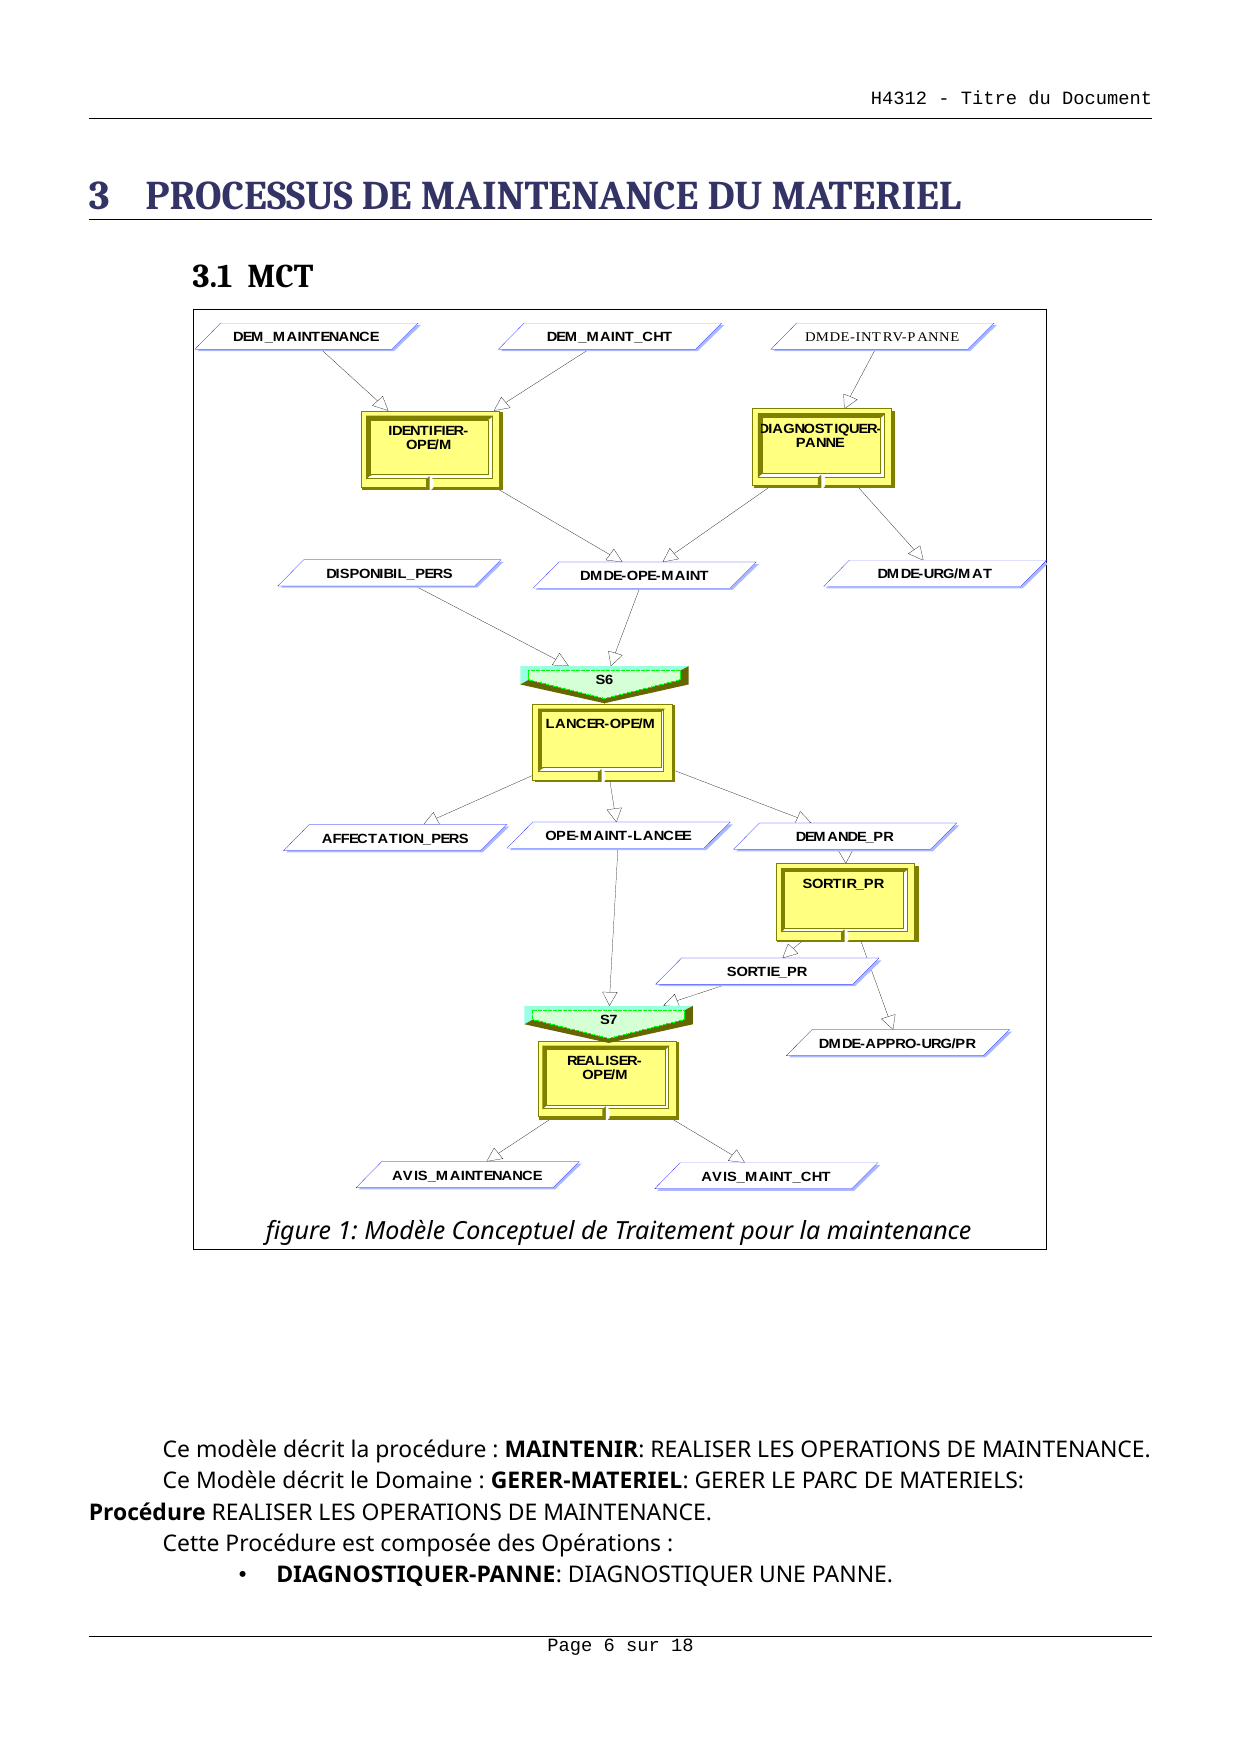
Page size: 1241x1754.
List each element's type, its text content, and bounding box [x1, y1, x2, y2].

subtitle PROCESSUS DE MAINTENANCE DU MATERIEL [88, 172, 1152, 219]
text Procédure REALISER LES OPERATIONS DE MAINTENANCE. [88, 1495, 1152, 1527]
text figure 1: Modèle Conceptuel de Traitement pour la maintenance [195, 350, 1046, 1246]
text Cette Procédure est composée des Opérations : [88, 1527, 1152, 1558]
text Ce modèle décrit la procédure : MAINTENIR: REALISER LES OPERATIONS DE MAINTENANCE. [88, 1433, 1152, 1464]
subtitle MCT [133, 257, 1152, 295]
text Ce Modèle décrit le Domaine : GERER-MATERIEL: GERER LE PARC DE MATERIELS: [88, 1464, 1152, 1495]
list DIAGNOSTIQUER-PANNE: DIAGNOSTIQUER UNE PANNE. [238, 1558, 1152, 1589]
